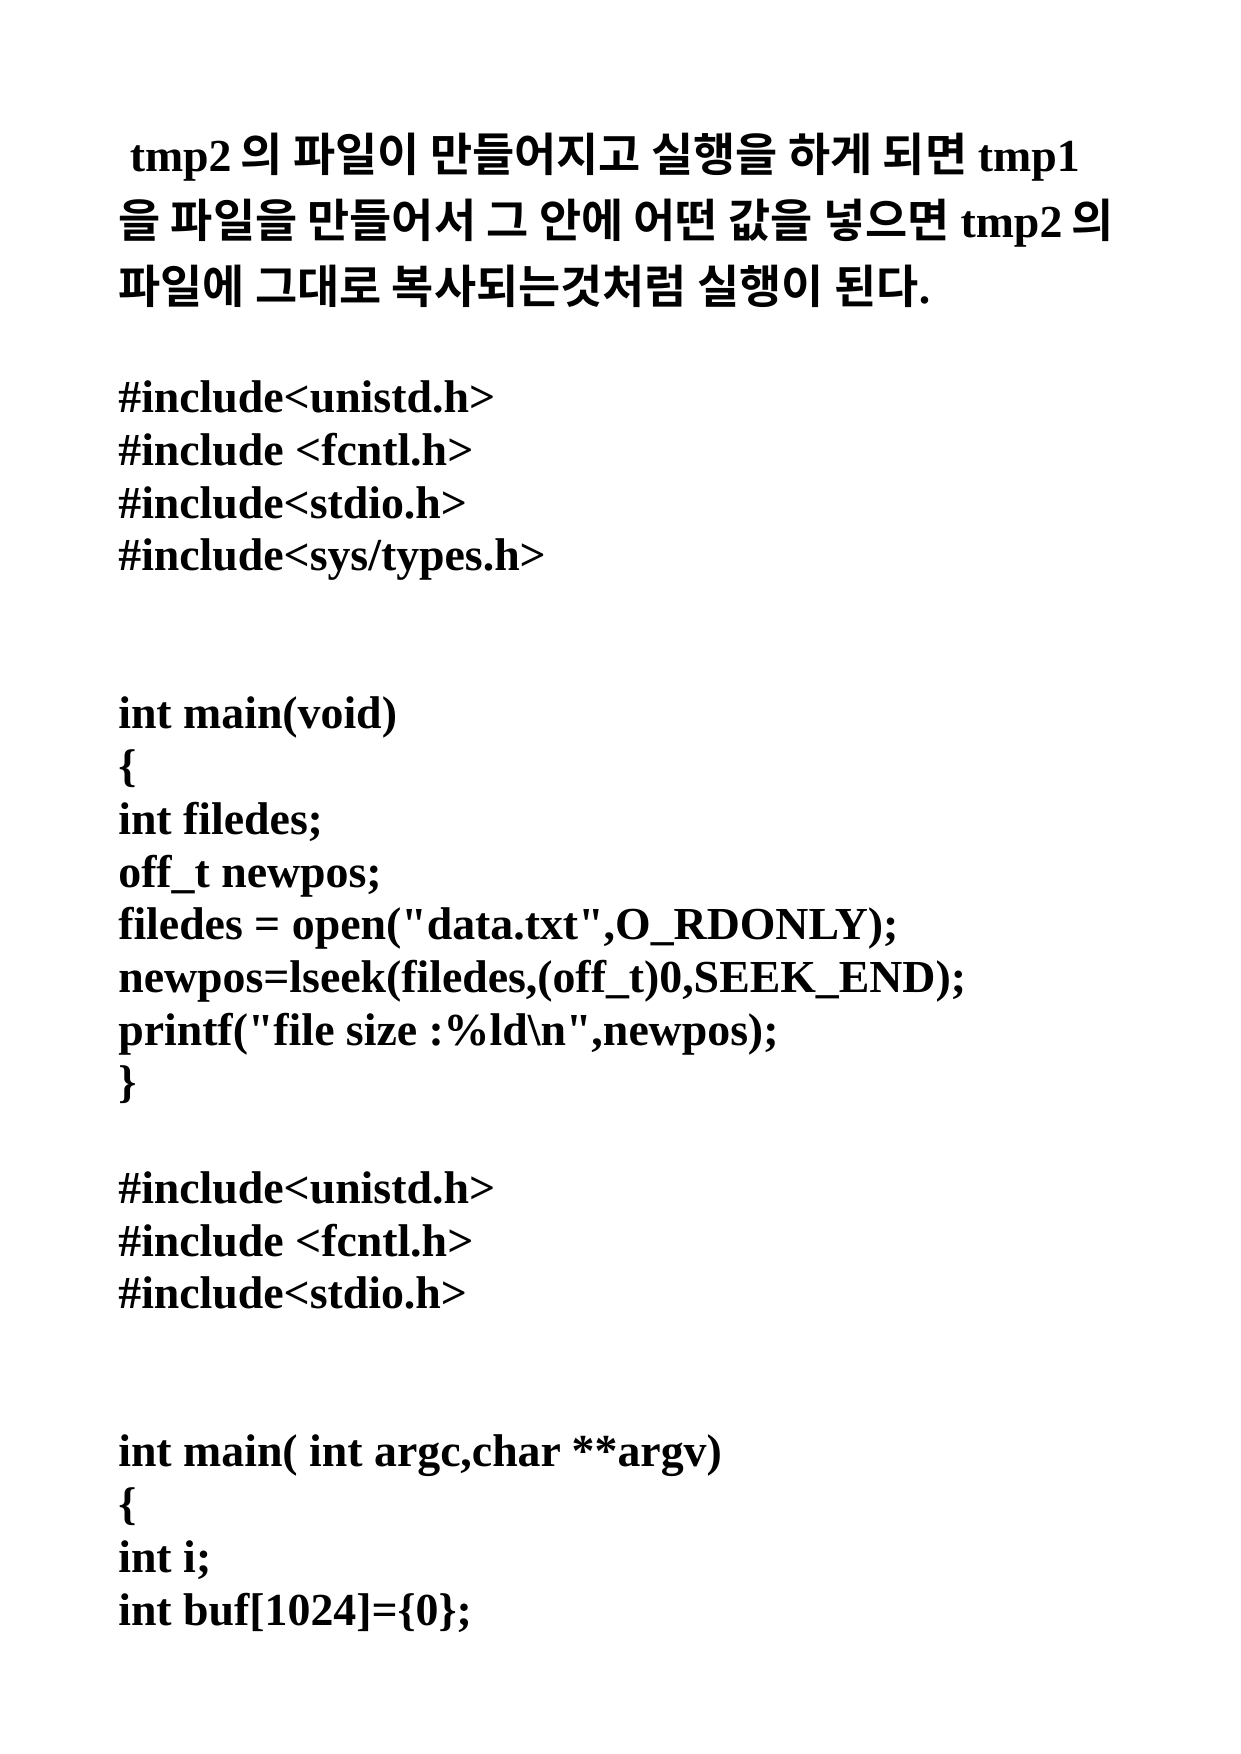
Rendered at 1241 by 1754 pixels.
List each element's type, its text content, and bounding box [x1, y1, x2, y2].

text int i; [118, 1529, 1122, 1582]
text filedes = open("data.txt",O_RDONLY); [118, 897, 1122, 950]
text #include <fcntl.h> [118, 1213, 1122, 1266]
text } [118, 1055, 1122, 1108]
text { [118, 1477, 1122, 1529]
text newpos=lseek(filedes,(off_t)0,SEEK_END); [118, 950, 1122, 1002]
text #include<stdio.h> [118, 1266, 1122, 1319]
text int buf[1024]={0}; [118, 1582, 1122, 1635]
text #include<unistd.h> [118, 1161, 1122, 1213]
text int filedes; [118, 792, 1122, 844]
text int main( int argc,char **argv) [118, 1424, 1122, 1477]
text #include<stdio.h> [118, 475, 1122, 528]
text printf("file size :%ld\n",newpos); [118, 1002, 1122, 1055]
text { [118, 739, 1122, 792]
text #include<unistd.h> [118, 370, 1122, 423]
text off_t newpos; [118, 844, 1122, 897]
text tmp2의 파일이 만들어지고 실행을 하게 되면 tmp1을 파일을 만들어서 그 안에 어떤 값을 넣으면 tmp2의 파일에 그대로 복사되는것처럼 실행이 된다. [118, 118, 1122, 317]
text #include <fcntl.h> [118, 423, 1122, 475]
text #include<sys/types.h> [118, 528, 1122, 581]
text int main(void) [118, 686, 1122, 739]
